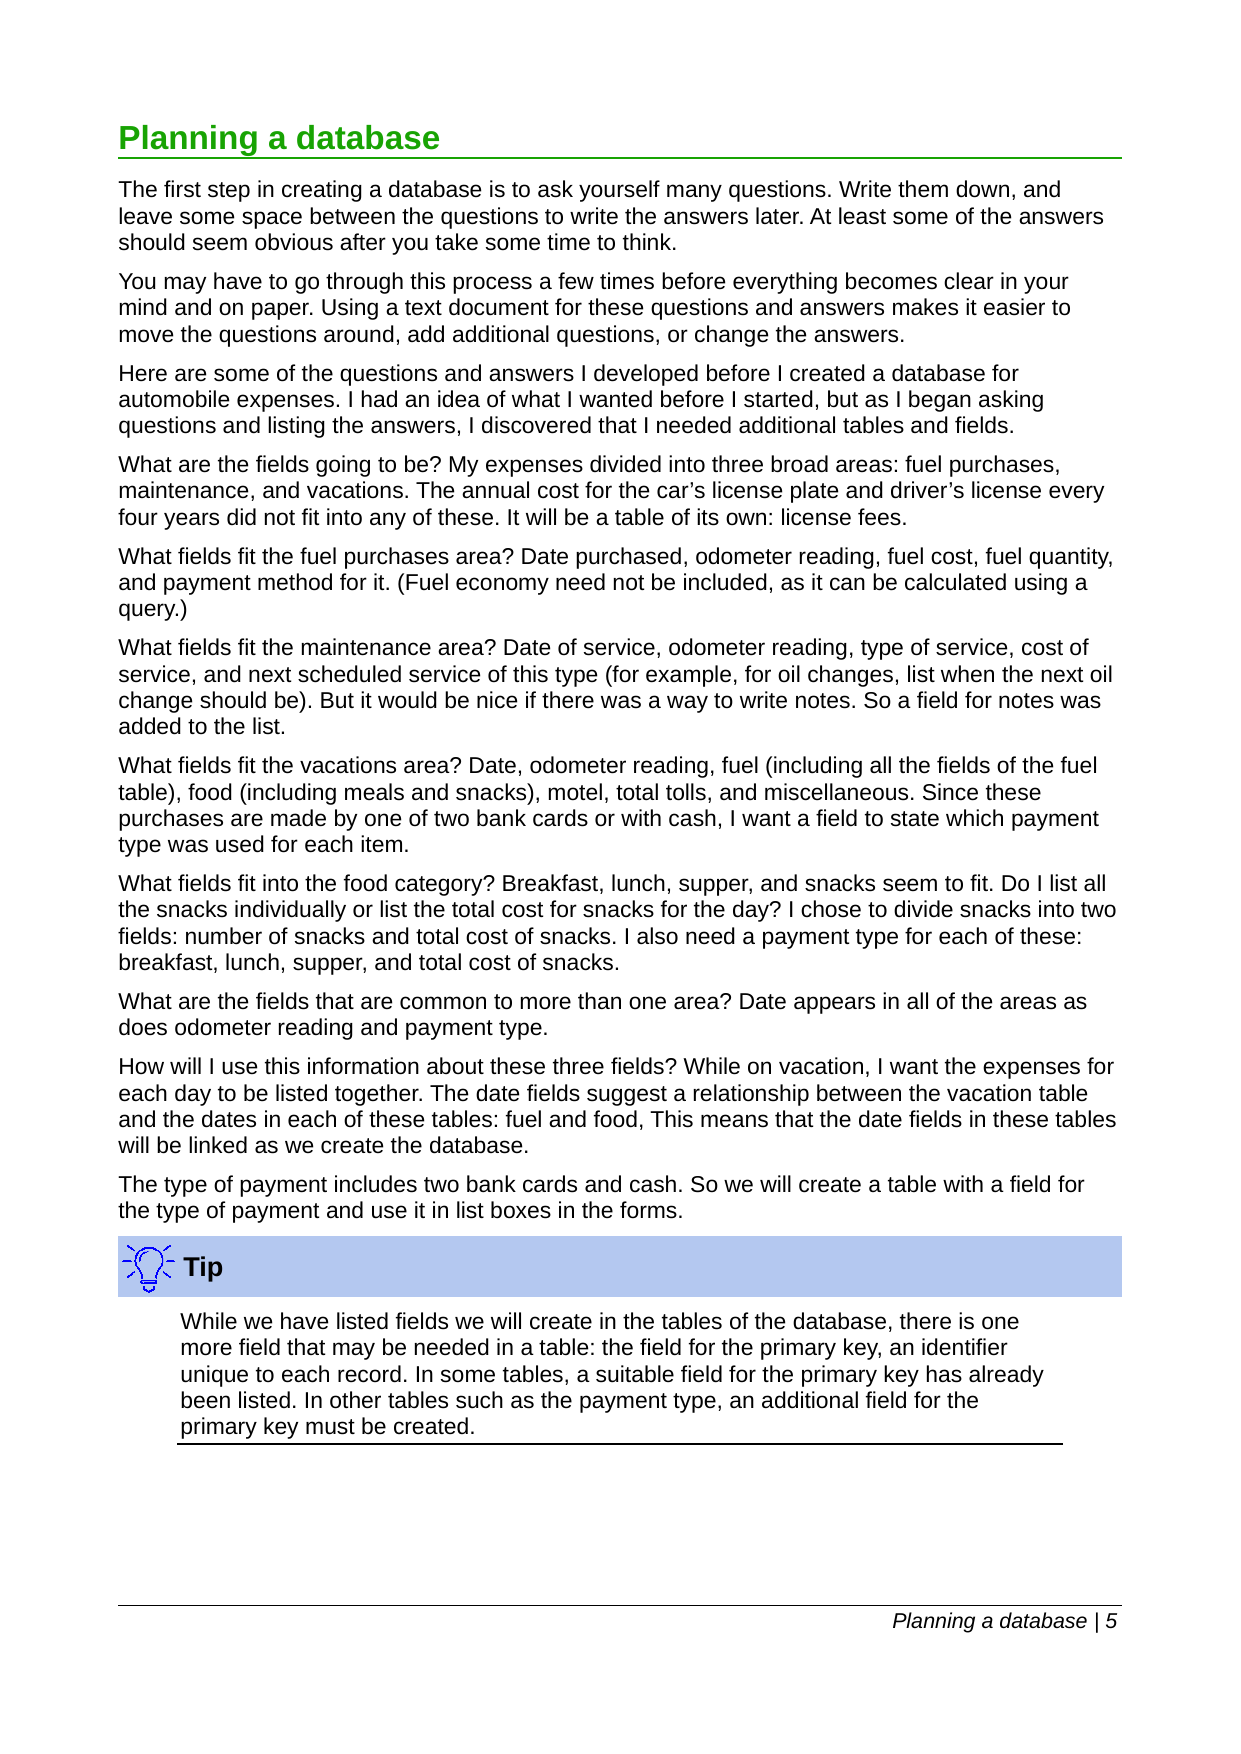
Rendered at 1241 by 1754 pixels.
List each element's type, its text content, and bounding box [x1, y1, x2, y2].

text What are the fields that are common to more than one area? Date appears in all of the areas as does odometer reading and payment type. [118, 988, 1122, 1041]
text What fields fit into the food category? Breakfast, lunch, supper, and snacks seem to fit. Do I list all the snacks individually or list the total cost for snacks for the day? I chose to divide snacks into two fields: number of snacks and total cost of snacks. I also need a payment type for each of these: breakfast, lunch, supper, and total cost of snacks. [118, 870, 1122, 975]
text What fields fit the maintenance area? Date of service, odometer reading, type of service, cost of service, and next scheduled service of this type (for example, for oil changes, list when the next oil change should be). But it would be nice if there was a way to write notes. So a field for notes was added to the list. [118, 634, 1122, 739]
picture [119, 1237, 179, 1297]
text How will I use this information about these three fields? While on vacation, I want the expenses for each day to be listed together. The date fields suggest a relationship between the vacation table and the dates in each of these tables: fuel and food, This means that the date fields in these tables will be linked as we create the database. [118, 1053, 1122, 1158]
subtitle Planning a database [118, 118, 1122, 157]
text You may have to go through this process a few times before everything becomes clear in your mind and on paper. Using a text document for these questions and answers makes it easier to move the questions around, add additional questions, or change the answers. [118, 268, 1122, 347]
text What fields fit the fuel purchases area? Date purchased, odometer reading, fuel cost, fuel quantity, and payment method for it. (Fuel economy need not be included, as it can be calculated using a query.) [118, 543, 1122, 622]
text The type of payment includes two bank cards and cash. So we will create a table with a field for the type of payment and use it in list boxes in the forms. [118, 1171, 1122, 1224]
subtitle Tip [118, 1236, 1122, 1297]
text What fields fit the vacations area? Date, odometer reading, fuel (including all the fields of the fuel table), food (including meals and snacks), motel, total tolls, and miscellaneous. Since these purchases are made by one of two bank cards or with cash, I want a field to state which payment type was used for each item. [118, 752, 1122, 857]
text The first step in creating a database is to ask yourself many questions. Write them down, and leave some space between the questions to write the answers later. At least some of the answers should seem obvious after you take some time to think. [118, 176, 1122, 255]
text What are the fields going to be? My expenses divided into three broad areas: fuel purchases, maintenance, and vacations. The annual cost for the car’s license plate and driver’s license every four years did not fit into any of these. It will be a table of its own: license fees. [118, 451, 1122, 530]
text While we have listed fields we will create in the tables of the database, there is one more field that may be needed in a table: the field for the primary key, an identifier unique to each record. In some tables, a suitable field for the primary key has already been listed. In other tables such as the payment type, an additional field for the primary key must be created. [177, 1305, 1063, 1443]
text Here are some of the questions and answers I developed before I created a database for automobile expenses. I had an idea of what I wanted before I started, but as I began asking questions and listing the answers, I discovered that I needed additional tables and fields. [118, 359, 1122, 438]
